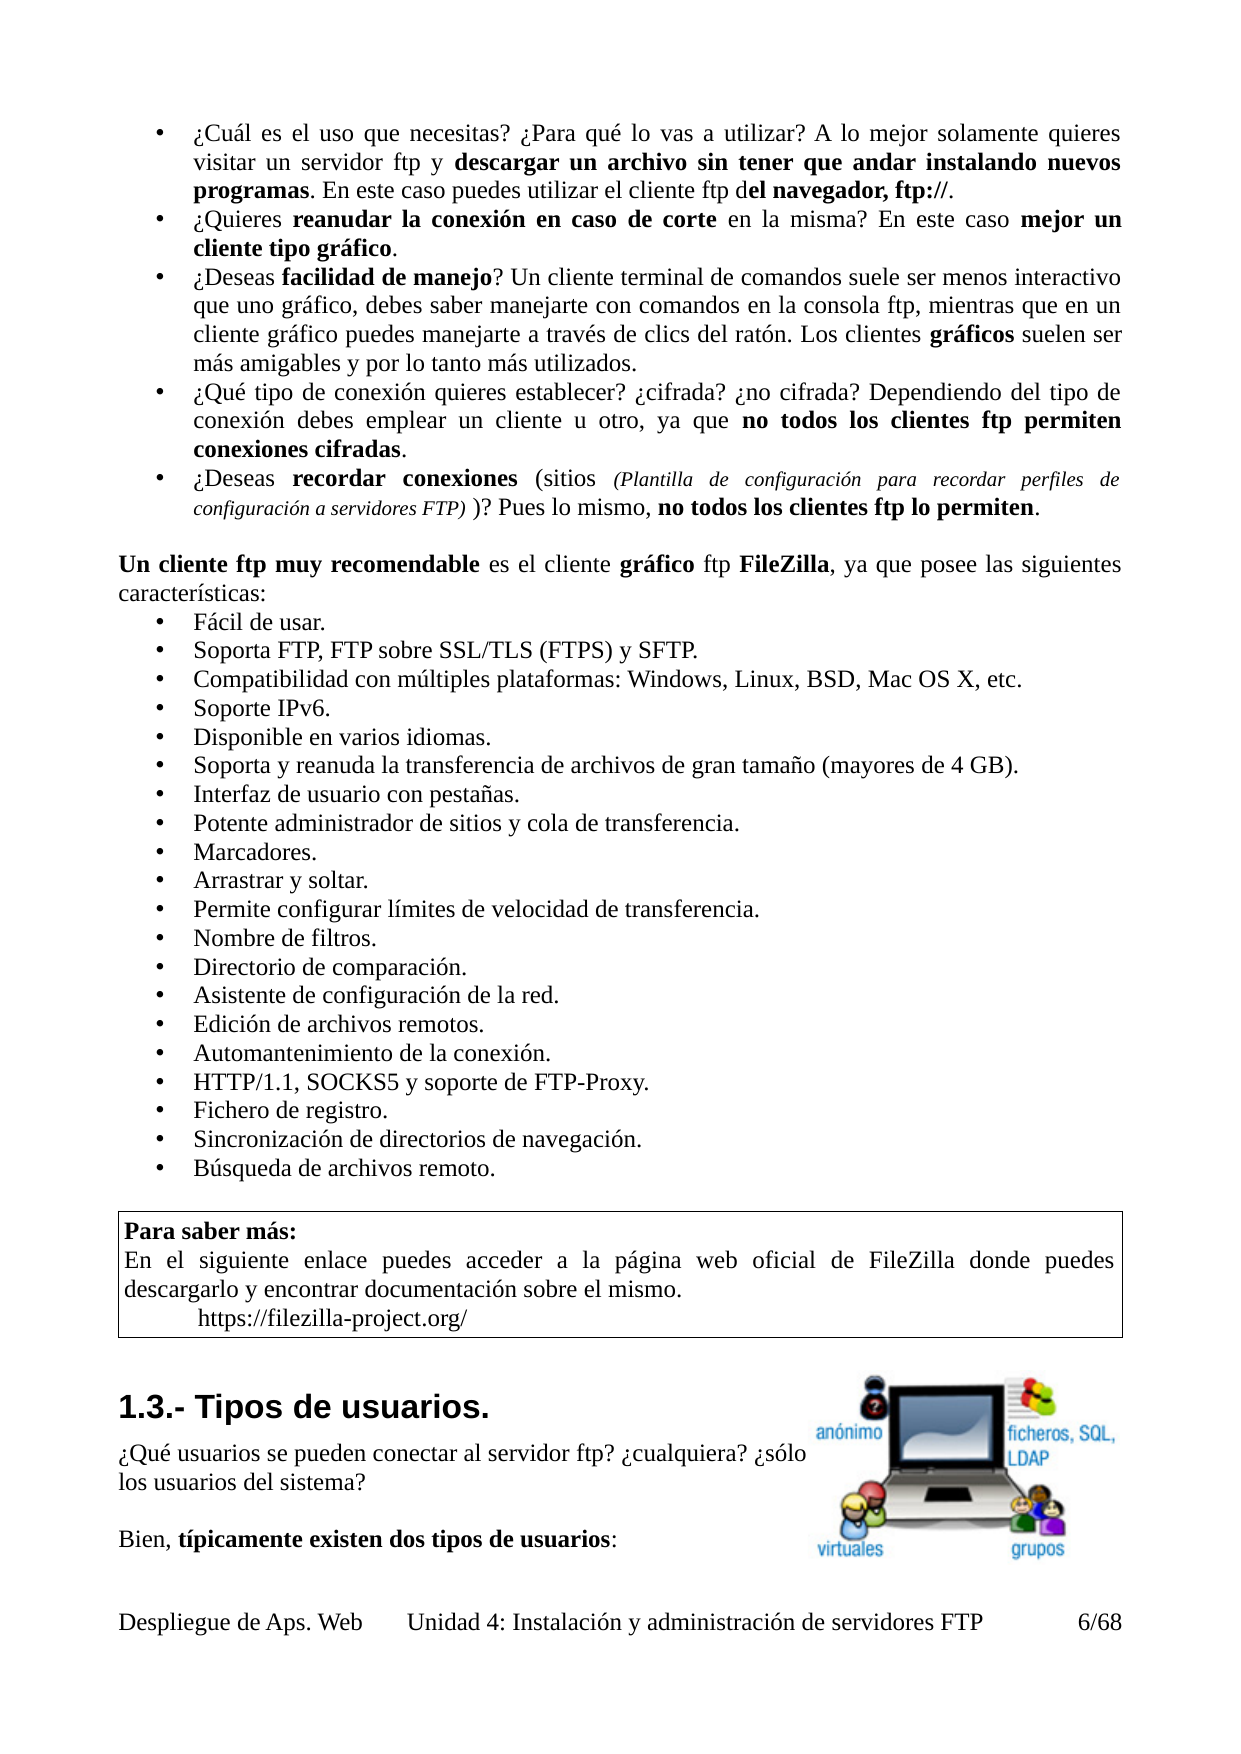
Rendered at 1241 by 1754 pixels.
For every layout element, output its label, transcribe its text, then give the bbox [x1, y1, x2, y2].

list Edición de archivos remotos. [156, 1009, 1122, 1038]
text ¿Qué usuarios se pueden conectar al servidor ftp? ¿cualquiera? ¿sólo los usuarios del sistema? [118, 1438, 807, 1496]
list Interfaz de usuario con pestañas. [156, 779, 1122, 808]
picture [807, 1370, 1120, 1565]
list ¿Deseas facilidad de manejo? Un cliente terminal de comandos suele ser menos interactivo que uno gráfico, debes saber manejarte con comandos en la consola ftp, mientras que en un cliente gráfico puedes manejarte a través de clics del ratón. Los clientes gráficos suelen ser más amigables y por lo tanto más utilizados. [156, 262, 1122, 377]
subtitle 1.3.- Tipos de usuarios. [118, 1387, 807, 1426]
list Soporta FTP, FTP sobre SSL/TLS (FTPS) y SFTP. [156, 636, 1122, 664]
list HTTP/1.1, SOCKS5 y soporte de FTP-Proxy. [156, 1067, 1122, 1096]
list Automantenimiento de la conexión. [156, 1038, 1122, 1067]
list Directorio de comparación. [156, 952, 1122, 981]
list ¿Deseas recordar conexiones (sitios (Plantilla de configuración para recordar perfiles de configuración a servidores FTP) )? Pues lo mismo, no todos los clientes ftp lo permiten. [156, 463, 1122, 521]
list Arrastrar y soltar. [156, 866, 1122, 894]
text Un cliente ftp muy recomendable es el cliente gráfico ftp FileZilla, ya que posee las siguientes características: [118, 549, 1122, 607]
list Búsqueda de archivos remoto. [156, 1153, 1122, 1182]
list Potente administrador de sitios y cola de transferencia. [156, 808, 1122, 837]
list Marcadores. [156, 837, 1122, 866]
list ¿Quieres reanudar la conexión en caso de corte en la misma? En este caso mejor un cliente tipo gráfico. [156, 204, 1122, 262]
table_header Para saber más: En el siguiente enlace puedes acceder a la página web oficial de FileZilla donde puedes descargarlo y encontrar documentación sobre el mismo. https://filezilla-project.org/ [119, 1212, 1122, 1337]
list Fácil de usar. [156, 607, 1122, 636]
list Nombre de filtros. [156, 923, 1122, 952]
list Asistente de configuración de la red. [156, 981, 1122, 1009]
list Disponible en varios idiomas. [156, 722, 1122, 751]
list Fichero de registro. [156, 1096, 1122, 1124]
text Bien, típicamente existen dos tipos de usuarios: [118, 1524, 807, 1553]
list ¿Qué tipo de conexión quieres establecer? ¿cifrada? ¿no cifrada? Dependiendo del tipo de conexión debes emplear un cliente u otro, ya que no todos los clientes ftp permiten conexiones cifradas. [156, 377, 1122, 463]
list ¿Cuál es el uso que necesitas? ¿Para qué lo vas a utilizar? A lo mejor solamente quieres visitar un servidor ftp y descargar un archivo sin tener que andar instalando nuevos programas. En este caso puedes utilizar el cliente ftp del navegador, ftp://. [156, 118, 1122, 204]
list Permite configurar límites de velocidad de transferencia. [156, 894, 1122, 923]
list Soporte IPv6. [156, 693, 1122, 722]
list Sincronización de directorios de navegación. [156, 1124, 1122, 1153]
list Soporta y reanuda la transferencia de archivos de gran tamaño (mayores de 4 GB). [156, 751, 1122, 779]
list Compatibilidad con múltiples plataformas: Windows, Linux, BSD, Mac OS X, etc. [156, 664, 1122, 693]
